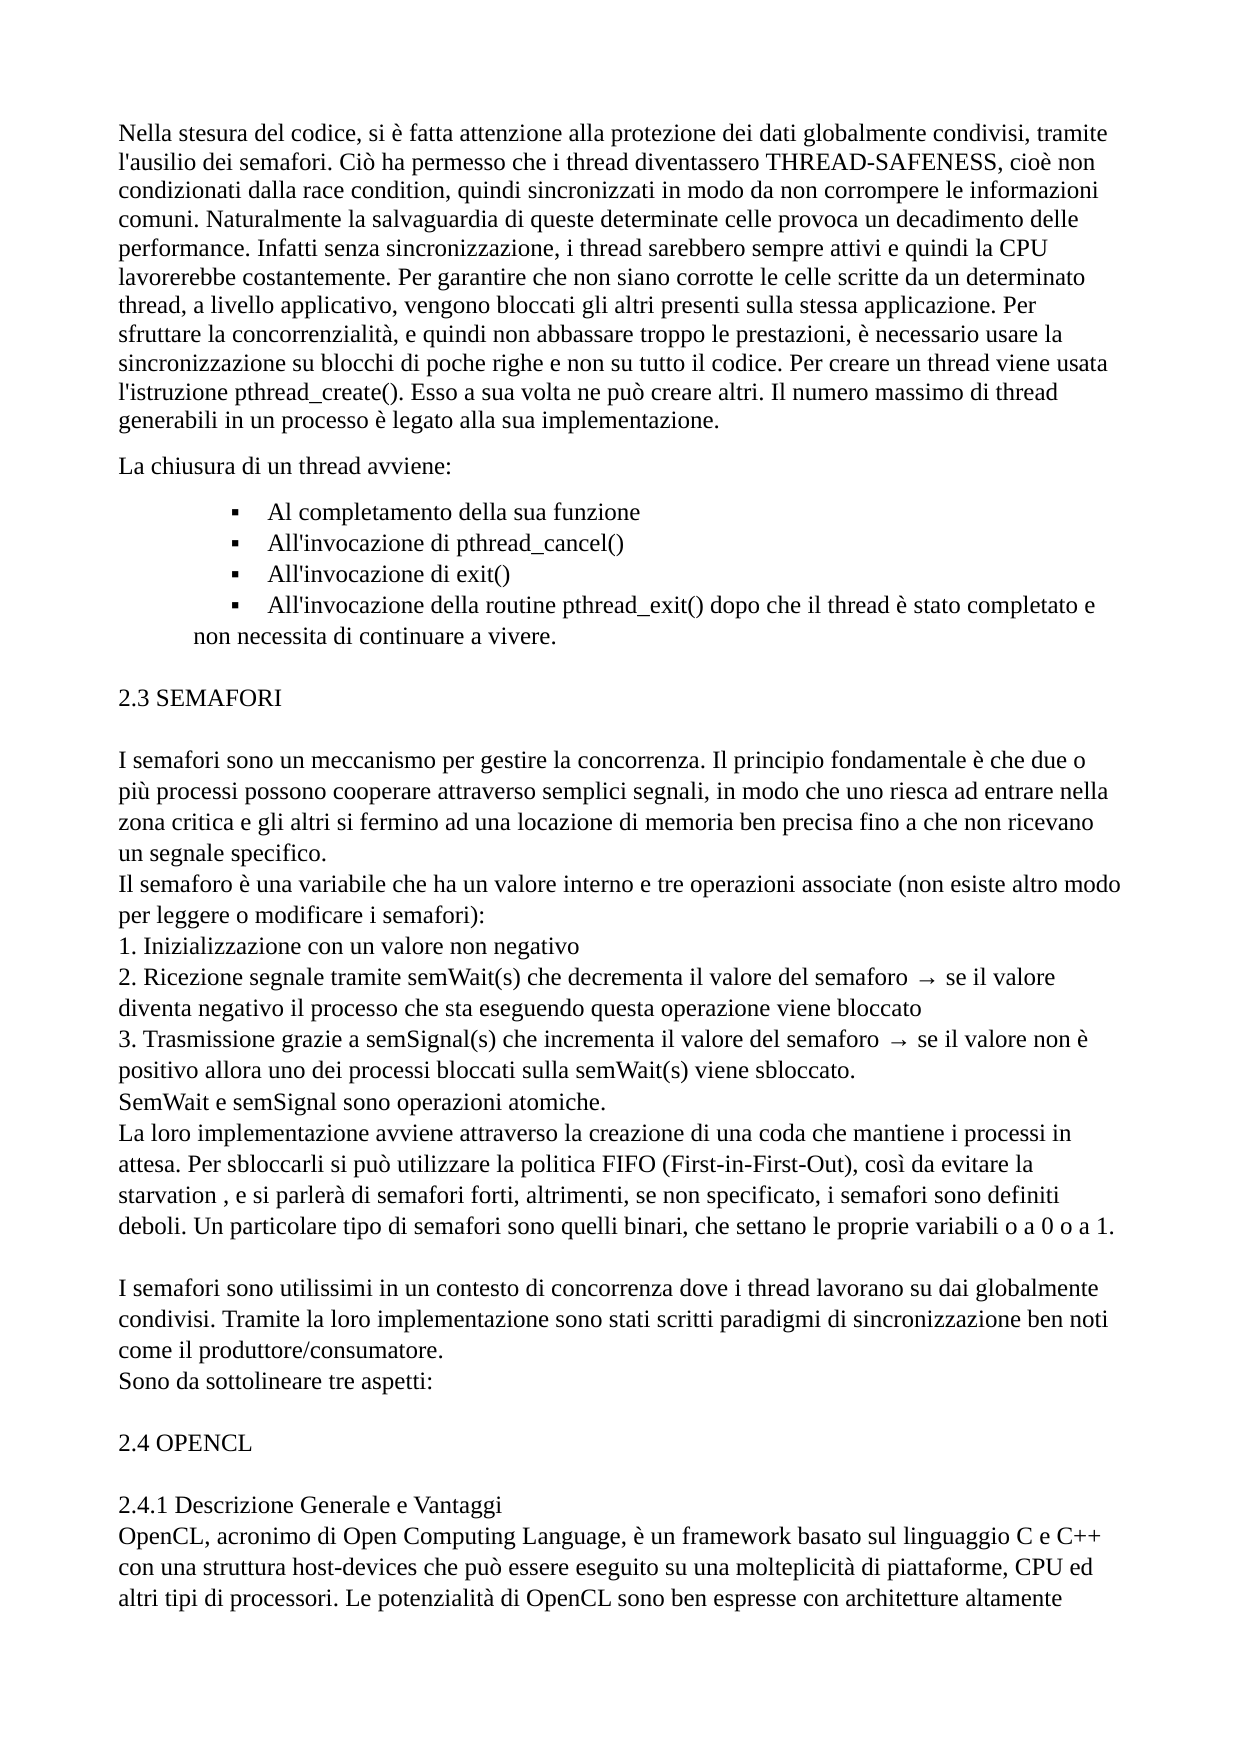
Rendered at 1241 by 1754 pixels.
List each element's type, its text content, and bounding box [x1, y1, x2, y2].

text La chiusura di un thread avviene: [118, 451, 1122, 480]
text SemWait e semSignal sono operazioni atomiche. La loro implementazione avviene attraverso la creazione di una coda che mantiene i processi in attesa. Per sbloccarli si può utilizzare la politica FIFO (First-in-First-Out), così da evitare la starvation , e si parlerà di semafori forti, altrimenti, se non specificato, i semafori sono definiti deboli. Un particolare tipo di semafori sono quelli binari, che settano le proprie variabili o a 0 o a 1. [118, 1087, 1122, 1239]
list Al completamento della sua funzione [193, 496, 1122, 525]
text OpenCL, acronimo di Open Computing Language, è un framework basato sul linguaggio C e C++ con una struttura host-devices che può essere eseguito su una molteplicità di piattaforme, CPU ed altri tipi di processori. Le potenzialità di OpenCL sono ben espresse con architetture altamente [118, 1521, 1122, 1612]
text Il semaforo è una variabile che ha un valore interno e tre operazioni associate (non esiste altro modo per leggere o modificare i semafori): 1. Inizializzazione con un valore non negativo 2. Ricezione segnale tramite semWait(s) che decrementa il valore del semaforo → se il valore diventa negativo il processo che sta eseguendo questa operazione viene bloccato 3. Trasmissione grazie a semSignal(s) che incrementa il valore del semaforo → se il valore non è positivo allora uno dei processi bloccati sulla semWait(s) viene sbloccato. [118, 869, 1122, 1084]
text Nella stesura del codice, si è fatta attenzione alla protezione dei dati globalmente condivisi, tramite l'ausilio dei semafori. Ciò ha permesso che i thread diventassero THREAD-SAFENESS, cioè non condizionati dalla race condition, quindi sincronizzati in modo da non corrompere le informazioni comuni. Naturalmente la salvaguardia di queste determinate celle provoca un decadimento delle performance. Infatti senza sincronizzazione, i thread sarebbero sempre attivi e quindi la CPU lavorerebbe costantemente. Per garantire che non siano corrotte le celle scritte da un determinato thread, a livello applicativo, vengono bloccati gli altri presenti sulla stessa applicazione. Per sfruttare la concorrenzialità, e quindi non abbassare troppo le prestazioni, è necessario usare la sincronizzazione su blocchi di poche righe e non su tutto il codice. Per creare un thread viene usata l'istruzione pthread_create(). Esso a sua volta ne può creare altri. Il numero massimo di thread generabili in un processo è legato alla sua implementazione. [118, 118, 1122, 434]
text Sono da sottolineare tre aspetti: [118, 1366, 1122, 1395]
list All'invocazione di exit() [193, 559, 1122, 588]
text 2.4 OPENCL [118, 1428, 1122, 1457]
list All'invocazione di pthread_cancel() [193, 528, 1122, 556]
list All'invocazione della routine pthread_exit() dopo che il thread è stato completato e non necessita di continuare a vivere. [193, 590, 1122, 650]
text 2.3 SEMAFORI [118, 683, 1122, 712]
text I semafori sono utilissimi in un contesto di concorrenza dove i thread lavorano su dai globalmente condivisi. Tramite la loro implementazione sono stati scritti paradigmi di sincronizzazione ben noti come il produttore/consumatore. [118, 1273, 1122, 1364]
text 2.4.1 Descrizione Generale e Vantaggi [118, 1490, 1122, 1519]
text I semafori sono un meccanismo per gestire la concorrenza. Il principio fondamentale è che due o più processi possono cooperare attraverso semplici segnali, in modo che uno riesca ad entrare nella zona critica e gli altri si fermino ad una locazione di memoria ben precisa fino a che non ricevano un segnale specifico. [118, 745, 1122, 867]
